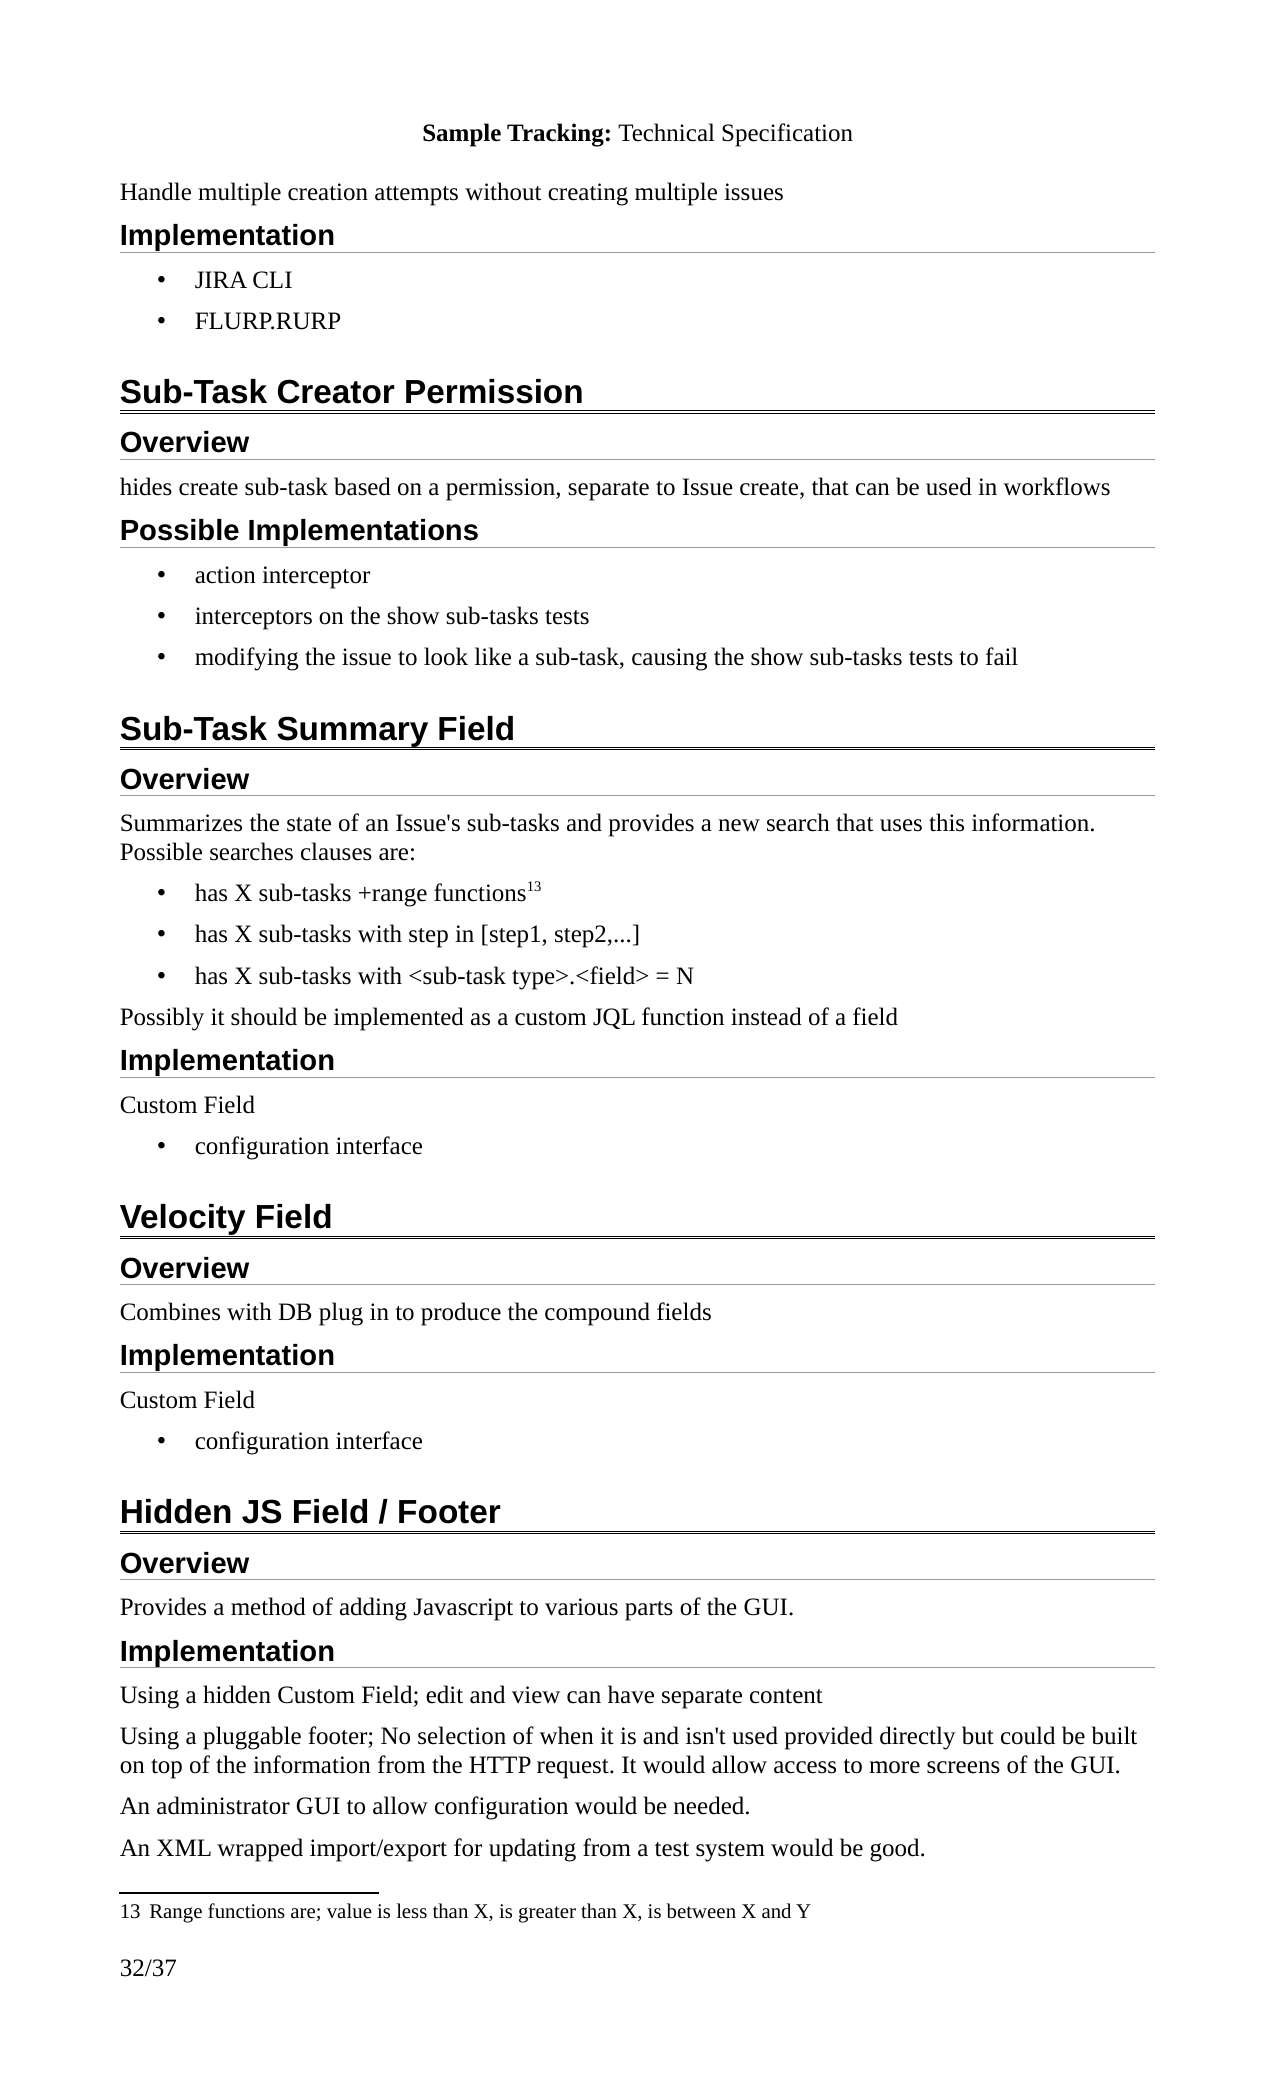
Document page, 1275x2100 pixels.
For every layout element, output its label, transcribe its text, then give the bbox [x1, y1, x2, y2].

text Combines with DB plug in to produce the compound fields [119, 1297, 1155, 1326]
text Summarizes the state of an Issue's sub-tasks and provides a new search that uses this information. Possible searches clauses are: [119, 808, 1155, 866]
subtitle Overview [119, 1546, 1155, 1580]
list JIRA CLI [157, 265, 1155, 293]
list has X sub-tasks +range functions [157, 878, 1155, 907]
subtitle Velocity Field [119, 1197, 1155, 1238]
subtitle Implementation [119, 218, 1155, 253]
text Using a hidden Custom Field; edit and view can have separate content [119, 1680, 1155, 1709]
subtitle Hidden JS Field / Footer [119, 1492, 1155, 1533]
text Handle multiple creation attempts without creating multiple issues [119, 177, 1155, 206]
text Custom Field [119, 1090, 1155, 1119]
subtitle Implementation [119, 1633, 1155, 1668]
text Custom Field [119, 1385, 1155, 1414]
subtitle Overview [119, 1251, 1155, 1285]
text An administrator GUI to allow configuration would be needed. [119, 1791, 1155, 1820]
list Range functions are; value is less than X, is greater than X, is between X and Y [119, 1899, 1155, 1923]
subtitle Sub-Task Creator Permission [119, 372, 1155, 413]
list interceptors on the show sub-tasks tests [157, 601, 1155, 630]
subtitle Possible Implementations [119, 513, 1155, 548]
text hides create sub-task based on a permission, separate to Issue create, that can be used in workflows [119, 472, 1155, 501]
subtitle Sub-Task Summary Field [119, 708, 1155, 749]
text Using a pluggable footer; No selection of when it is and isn't used provided directly but could be built on top of the information from the HTTP request. It would allow access to more screens of the GUI. [119, 1721, 1155, 1779]
subtitle Implementation [119, 1043, 1155, 1078]
list configuration interface [157, 1426, 1155, 1455]
subtitle Overview [119, 762, 1155, 796]
text Provides a method of adding Javascript to various parts of the GUI. [119, 1592, 1155, 1621]
list modifying the issue to look like a sub-task, causing the show sub-tasks tests to fail [157, 642, 1155, 671]
list FLURP.RURP [157, 306, 1155, 335]
text Possibly it should be implemented as a custom JQL function instead of a field [119, 1002, 1155, 1031]
list action interceptor [157, 560, 1155, 588]
subtitle Implementation [119, 1338, 1155, 1373]
list has X sub-tasks with step in [step1, step2,...] [157, 919, 1155, 948]
text An XML wrapped import/export for updating from a test system would be good. [119, 1833, 1155, 1861]
list configuration interface [157, 1131, 1155, 1160]
list has X sub-tasks with <sub-task type>.<field> = N [157, 961, 1155, 989]
subtitle Overview [119, 425, 1155, 460]
